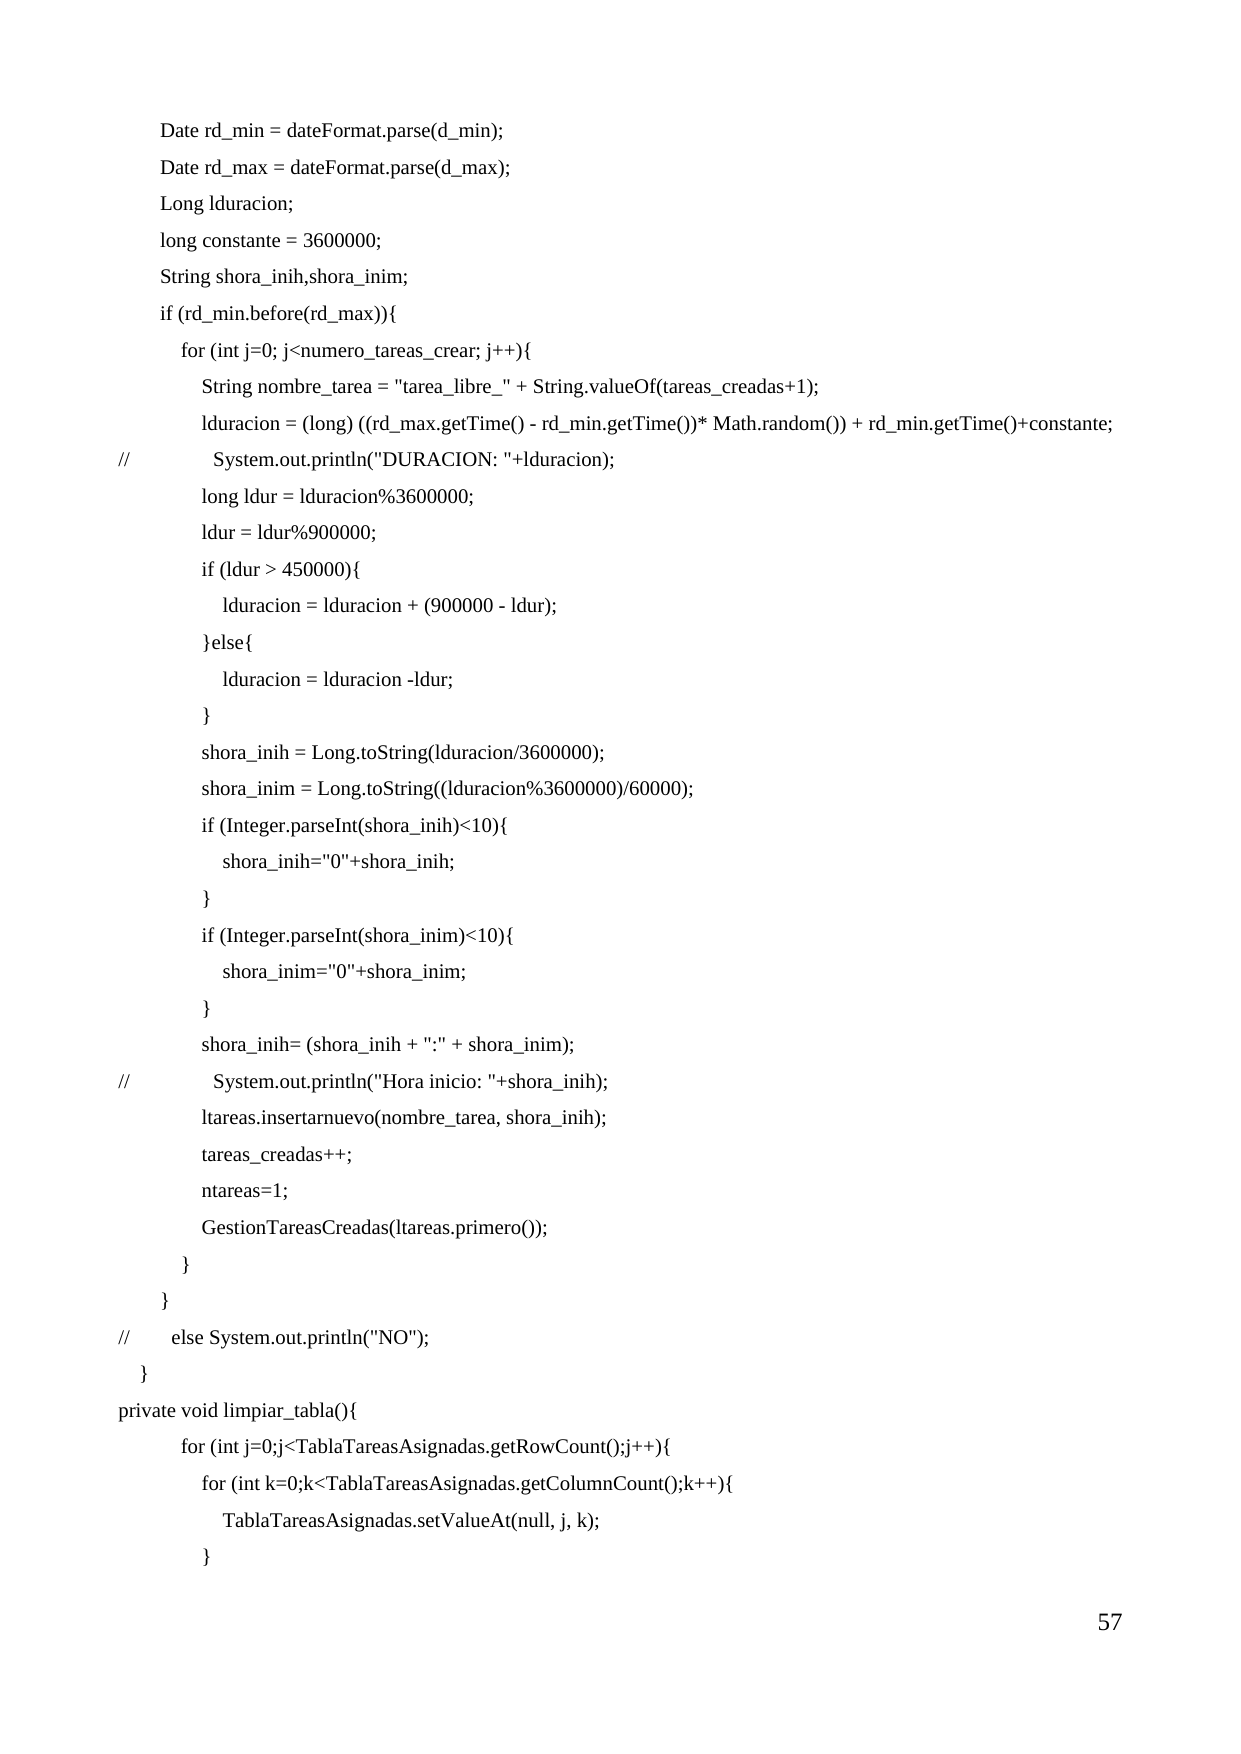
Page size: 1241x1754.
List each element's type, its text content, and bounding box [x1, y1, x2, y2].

text } [118, 703, 1122, 727]
text String nombre_tarea = "tarea_libre_" + String.valueOf(tareas_creadas+1); [118, 374, 1122, 398]
text if (Integer.parseInt(shora_inim)<10){ [118, 922, 1122, 947]
text shora_inim = Long.toString((lduracion%3600000)/60000); [118, 776, 1122, 800]
text if (rd_min.before(rd_max)){ [118, 301, 1122, 325]
text }else{ [118, 630, 1122, 654]
text long ldur = lduracion%3600000; [118, 484, 1122, 508]
text shora_inim="0"+shora_inim; [118, 959, 1122, 983]
text } [118, 996, 1122, 1020]
text GestionTareasCreadas(ltareas.primero()); [118, 1215, 1122, 1239]
text } [118, 886, 1122, 910]
text } [118, 1288, 1122, 1312]
text } [118, 1361, 1122, 1385]
text // System.out.println("DURACION: "+lduracion); [118, 447, 1122, 471]
text Date rd_min = dateFormat.parse(d_min); [118, 118, 1122, 142]
text TablaTareasAsignadas.setValueAt(null, j, k); [118, 1507, 1122, 1532]
text if (ldur > 450000){ [118, 557, 1122, 581]
text Date rd_max = dateFormat.parse(d_max); [118, 155, 1122, 179]
text for (int k=0;k<TablaTareasAsignadas.getColumnCount();k++){ [118, 1471, 1122, 1495]
text for (int j=0;j<TablaTareasAsignadas.getRowCount();j++){ [118, 1434, 1122, 1458]
text lduracion = (long) ((rd_max.getTime() - rd_min.getTime())* Math.random()) + rd_min.getTime()+constante; [118, 411, 1122, 435]
text tareas_creadas++; [118, 1142, 1122, 1166]
text ntareas=1; [118, 1178, 1122, 1202]
text lduracion = lduracion + (900000 - ldur); [118, 593, 1122, 617]
text for (int j=0; j<numero_tareas_crear; j++){ [118, 337, 1122, 362]
text // else System.out.println("NO"); [118, 1325, 1122, 1349]
text lduracion = lduracion -ldur; [118, 667, 1122, 691]
text private void limpiar_tabla(){ [118, 1398, 1122, 1422]
text ldur = ldur%900000; [118, 520, 1122, 544]
text long constante = 3600000; [118, 228, 1122, 252]
text shora_inih = Long.toString(lduracion/3600000); [118, 740, 1122, 764]
text if (Integer.parseInt(shora_inih)<10){ [118, 813, 1122, 837]
text Long lduracion; [118, 191, 1122, 215]
text } [118, 1544, 1122, 1568]
text // System.out.println("Hora inicio: "+shora_inih); [118, 1069, 1122, 1093]
text } [118, 1252, 1122, 1276]
text shora_inih= (shora_inih + ":" + shora_inim); [118, 1032, 1122, 1056]
text String shora_inih,shora_inim; [118, 264, 1122, 288]
text shora_inih="0"+shora_inih; [118, 849, 1122, 873]
text ltareas.insertarnuevo(nombre_tarea, shora_inih); [118, 1105, 1122, 1129]
